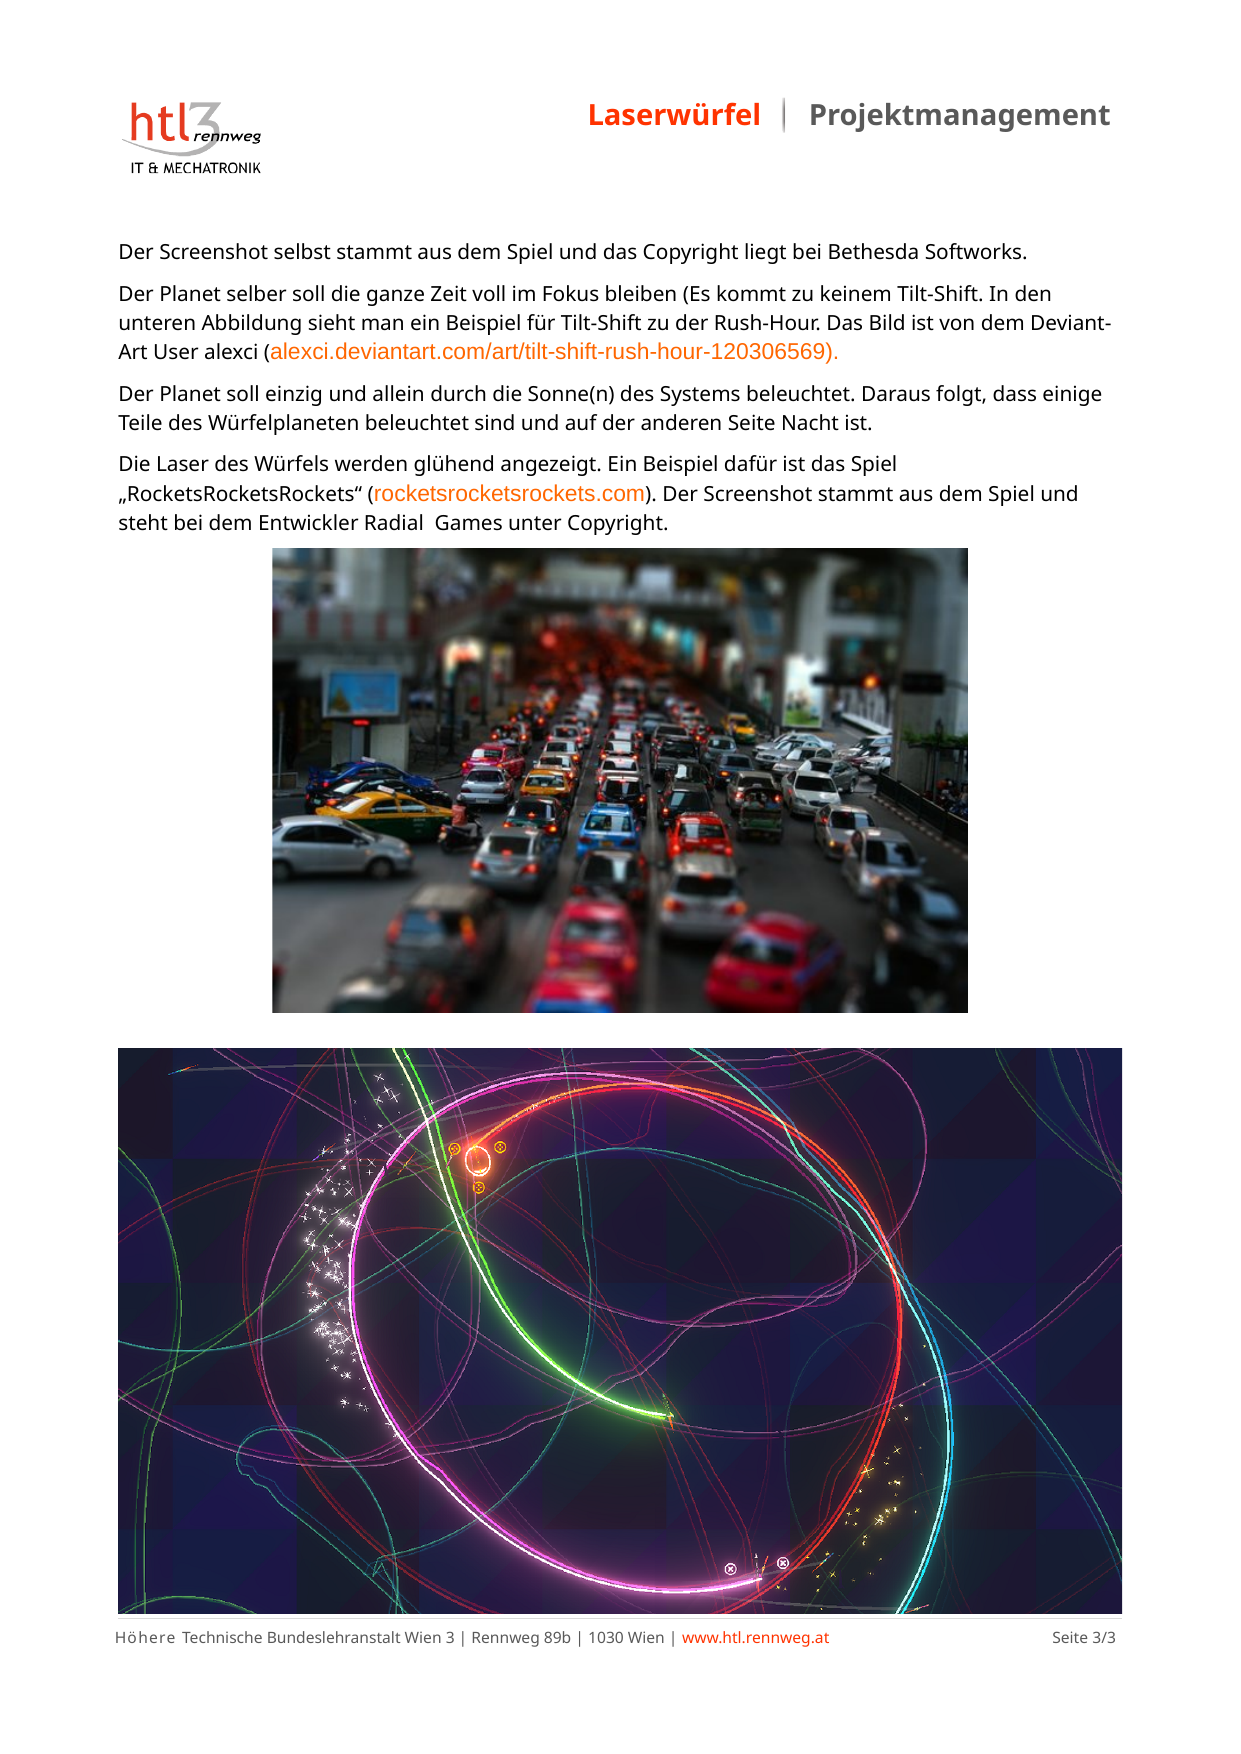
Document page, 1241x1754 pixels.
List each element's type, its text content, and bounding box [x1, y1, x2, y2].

picture [121, 102, 261, 174]
text Der Planet soll einzig und allein durch die Sonne(n) des Systems beleuchtet. Daraus folgt, dass einige Teile des Würfelplaneten beleuchtet sind und auf der anderen Seite Nacht ist. [118, 378, 1122, 436]
picture [781, 97, 786, 133]
text Der Screenshot selbst stammt aus dem Spiel und das Copyright liegt bei Bethesda Softworks. [118, 236, 1122, 265]
picture [118, 1048, 1123, 1614]
text Die Laser des Würfels werden glühend angezeigt. Ein Beispiel dafür ist das Spiel „RocketsRocketsRockets“ (rocketsrocketsrockets.com). Der Screenshot stammt aus dem Spiel und steht bei dem Entwickler Radial Games unter Copyright. [118, 448, 1122, 536]
text Der Planet selber soll die ganze Zeit voll im Fokus bleiben (Es kommt zu keinem Tilt-Shift. In den unteren Abbildung sieht man ein Beispiel für Tilt-Shift zu der Rush-Hour. Das Bild ist von dem Deviant-Art User alexci (alexci.deviantart.com/art/tilt-shift-rush-hour-120306569). [118, 278, 1122, 365]
picture [272, 548, 968, 1013]
